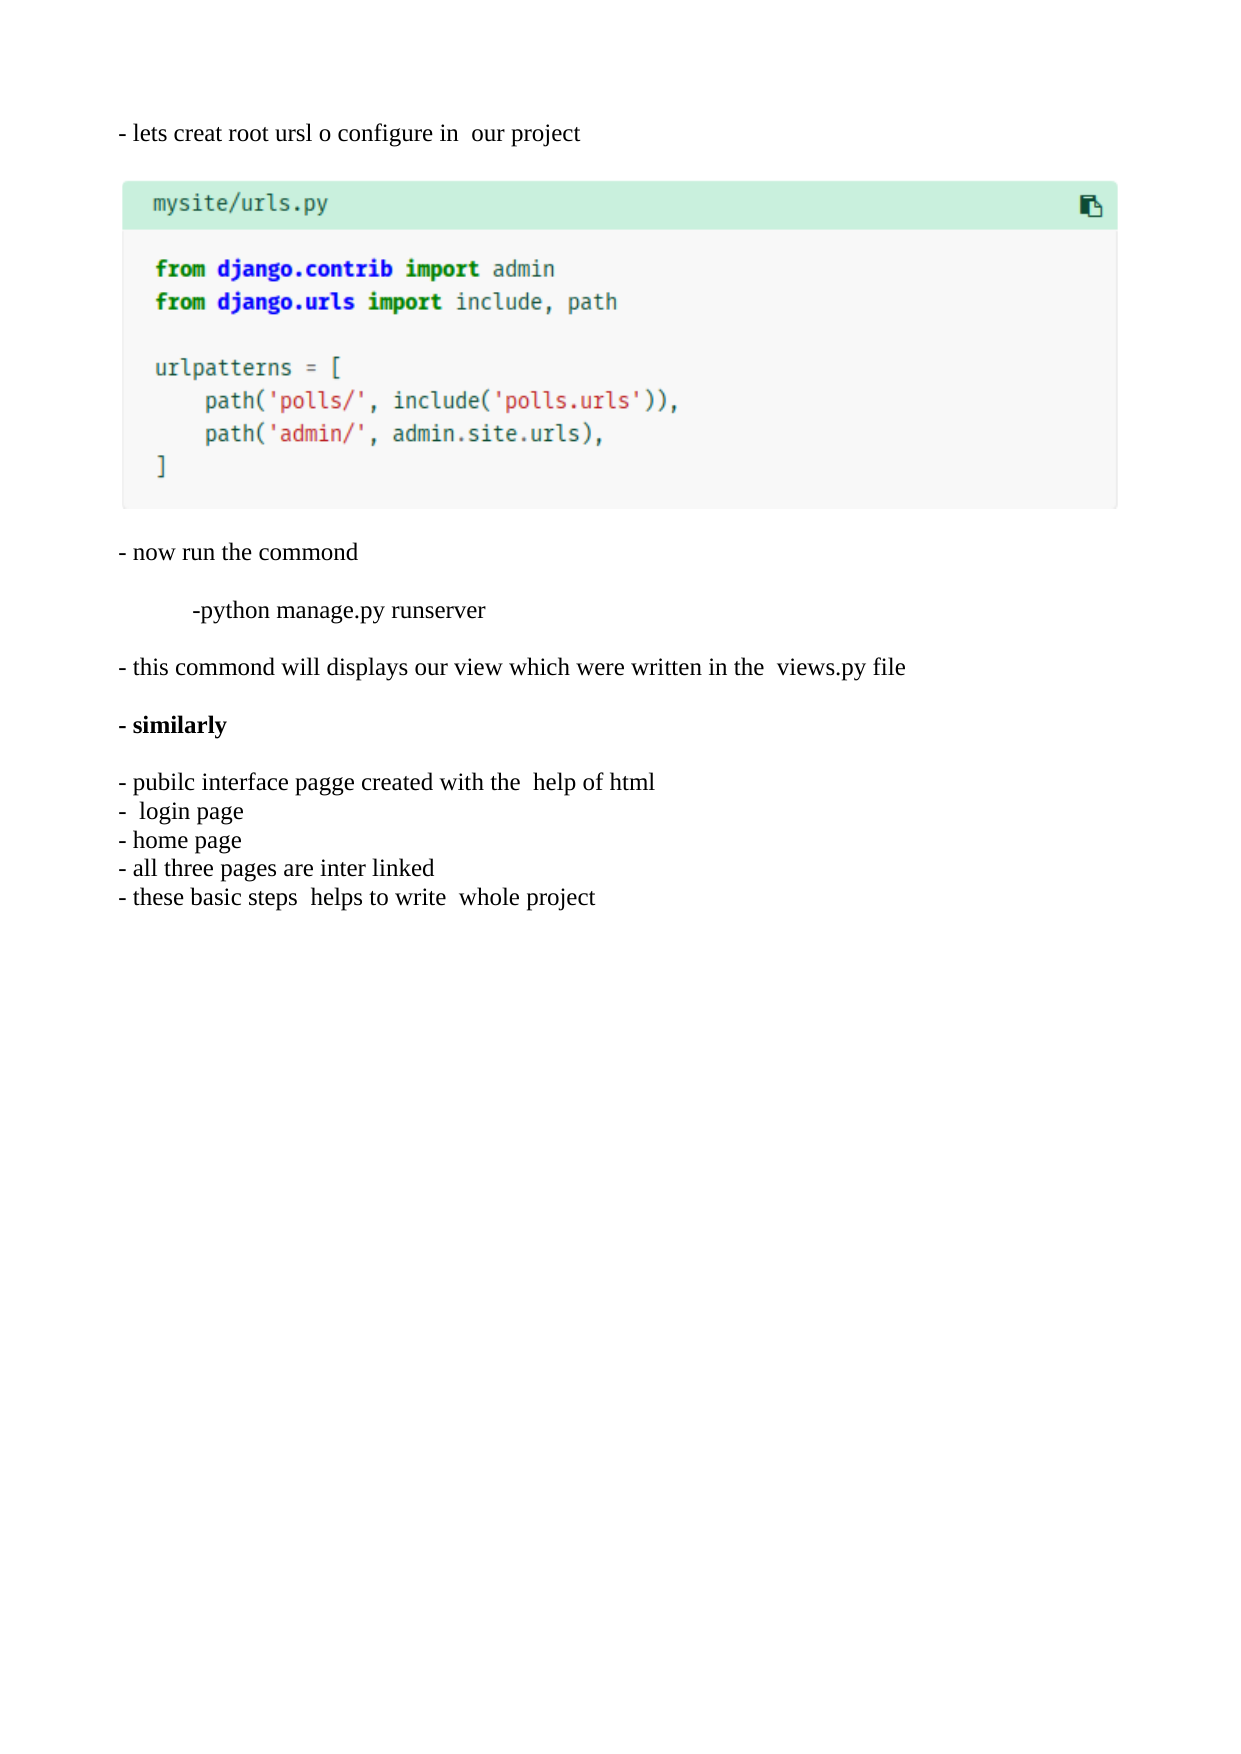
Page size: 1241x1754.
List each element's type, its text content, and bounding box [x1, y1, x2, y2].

text - this commond will displays our view which were written in the views.py file [118, 652, 1122, 681]
text - login page [118, 796, 1122, 825]
text - home page [118, 825, 1122, 853]
text - lets creat root ursl o configure in our project [118, 118, 1122, 147]
text - similarly [118, 710, 1122, 738]
text - now run the commond [118, 537, 1122, 566]
text - these basic steps helps to write whole project [118, 882, 1122, 911]
text -python manage.py runserver [118, 595, 1122, 623]
text - pubilc interface pagge created with the help of html [118, 767, 1122, 796]
text - all three pages are inter linked [118, 853, 1122, 882]
picture [122, 175, 1118, 509]
